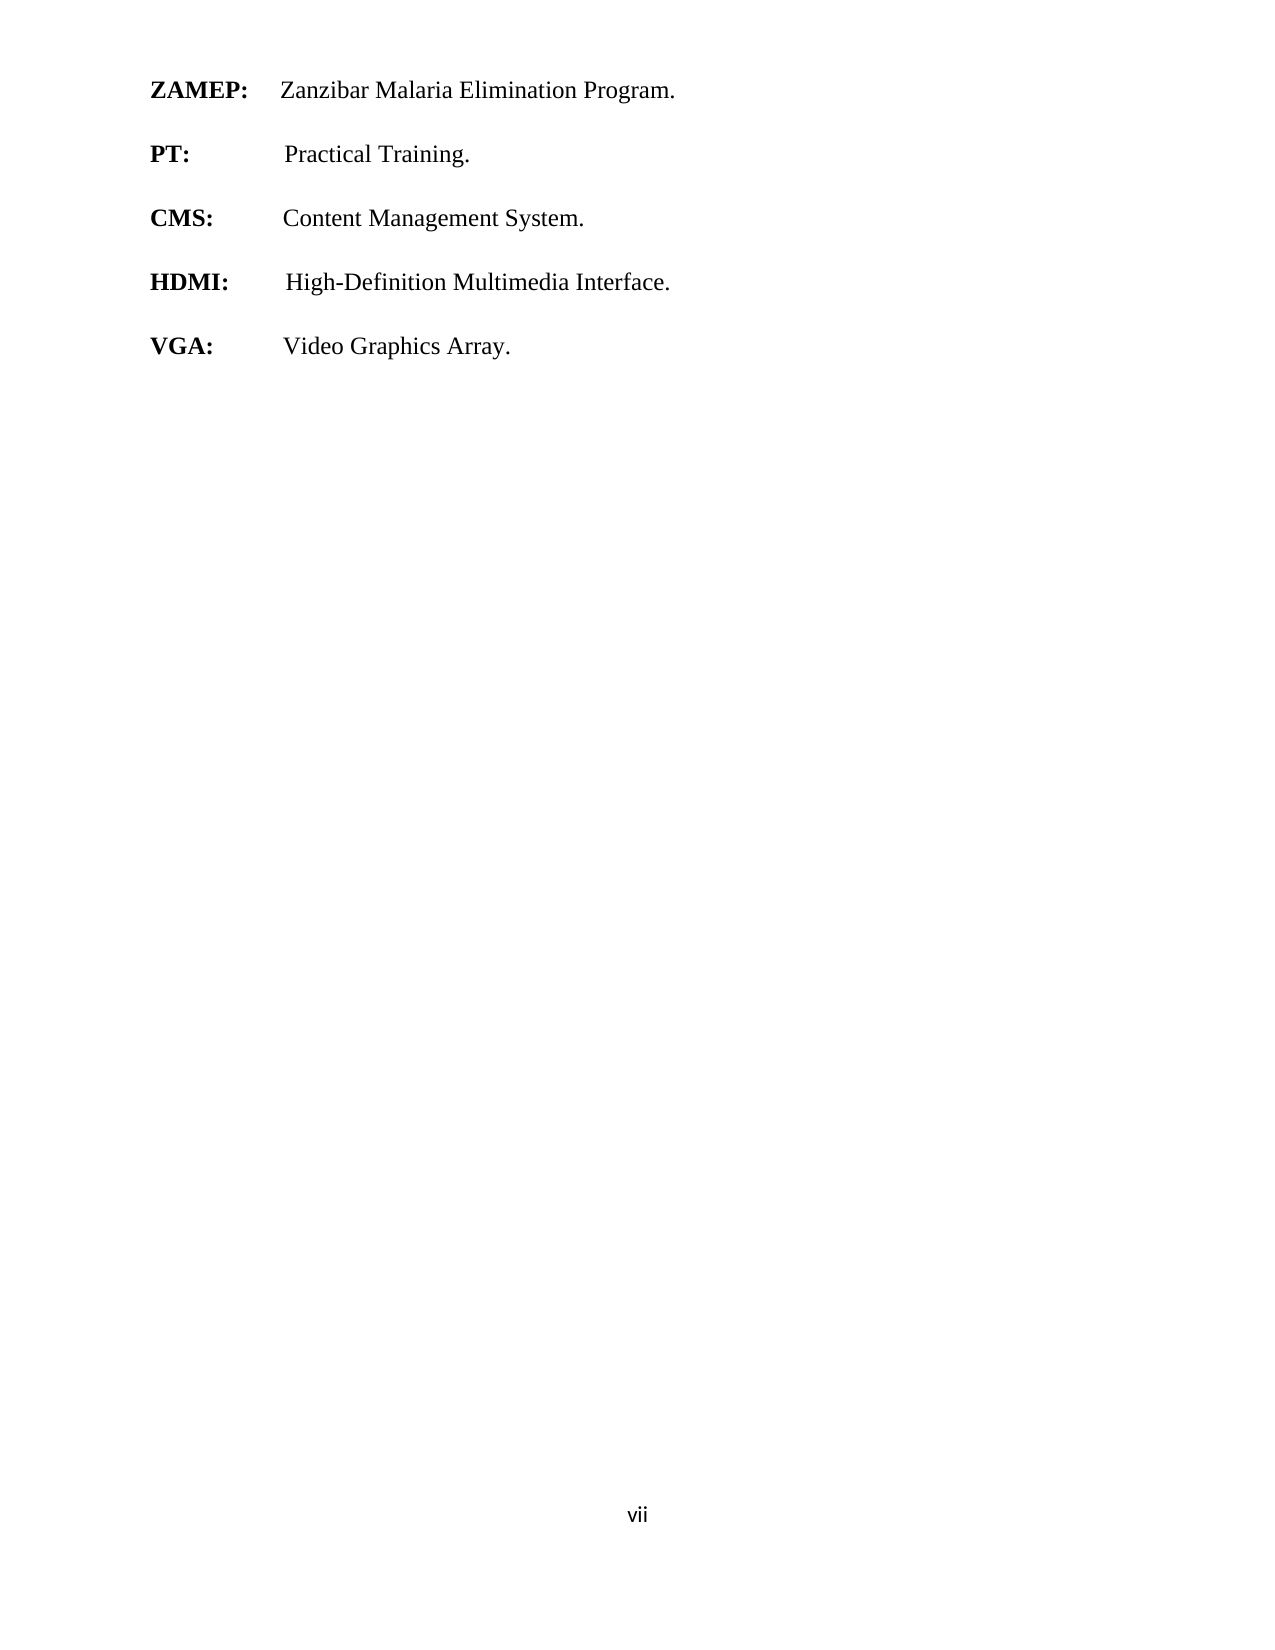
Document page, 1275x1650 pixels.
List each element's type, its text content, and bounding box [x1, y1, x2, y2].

text HDMI: High-Definition Multimedia Interface. [150, 267, 1125, 296]
text VGA: Video Graphics Array. [150, 331, 1125, 359]
text PT: Practical Training. [150, 139, 1125, 168]
text ZAMEP: Zanzibar Malaria Elimination Program. [150, 75, 1125, 104]
text CMS: Content Management System. [150, 203, 1125, 232]
